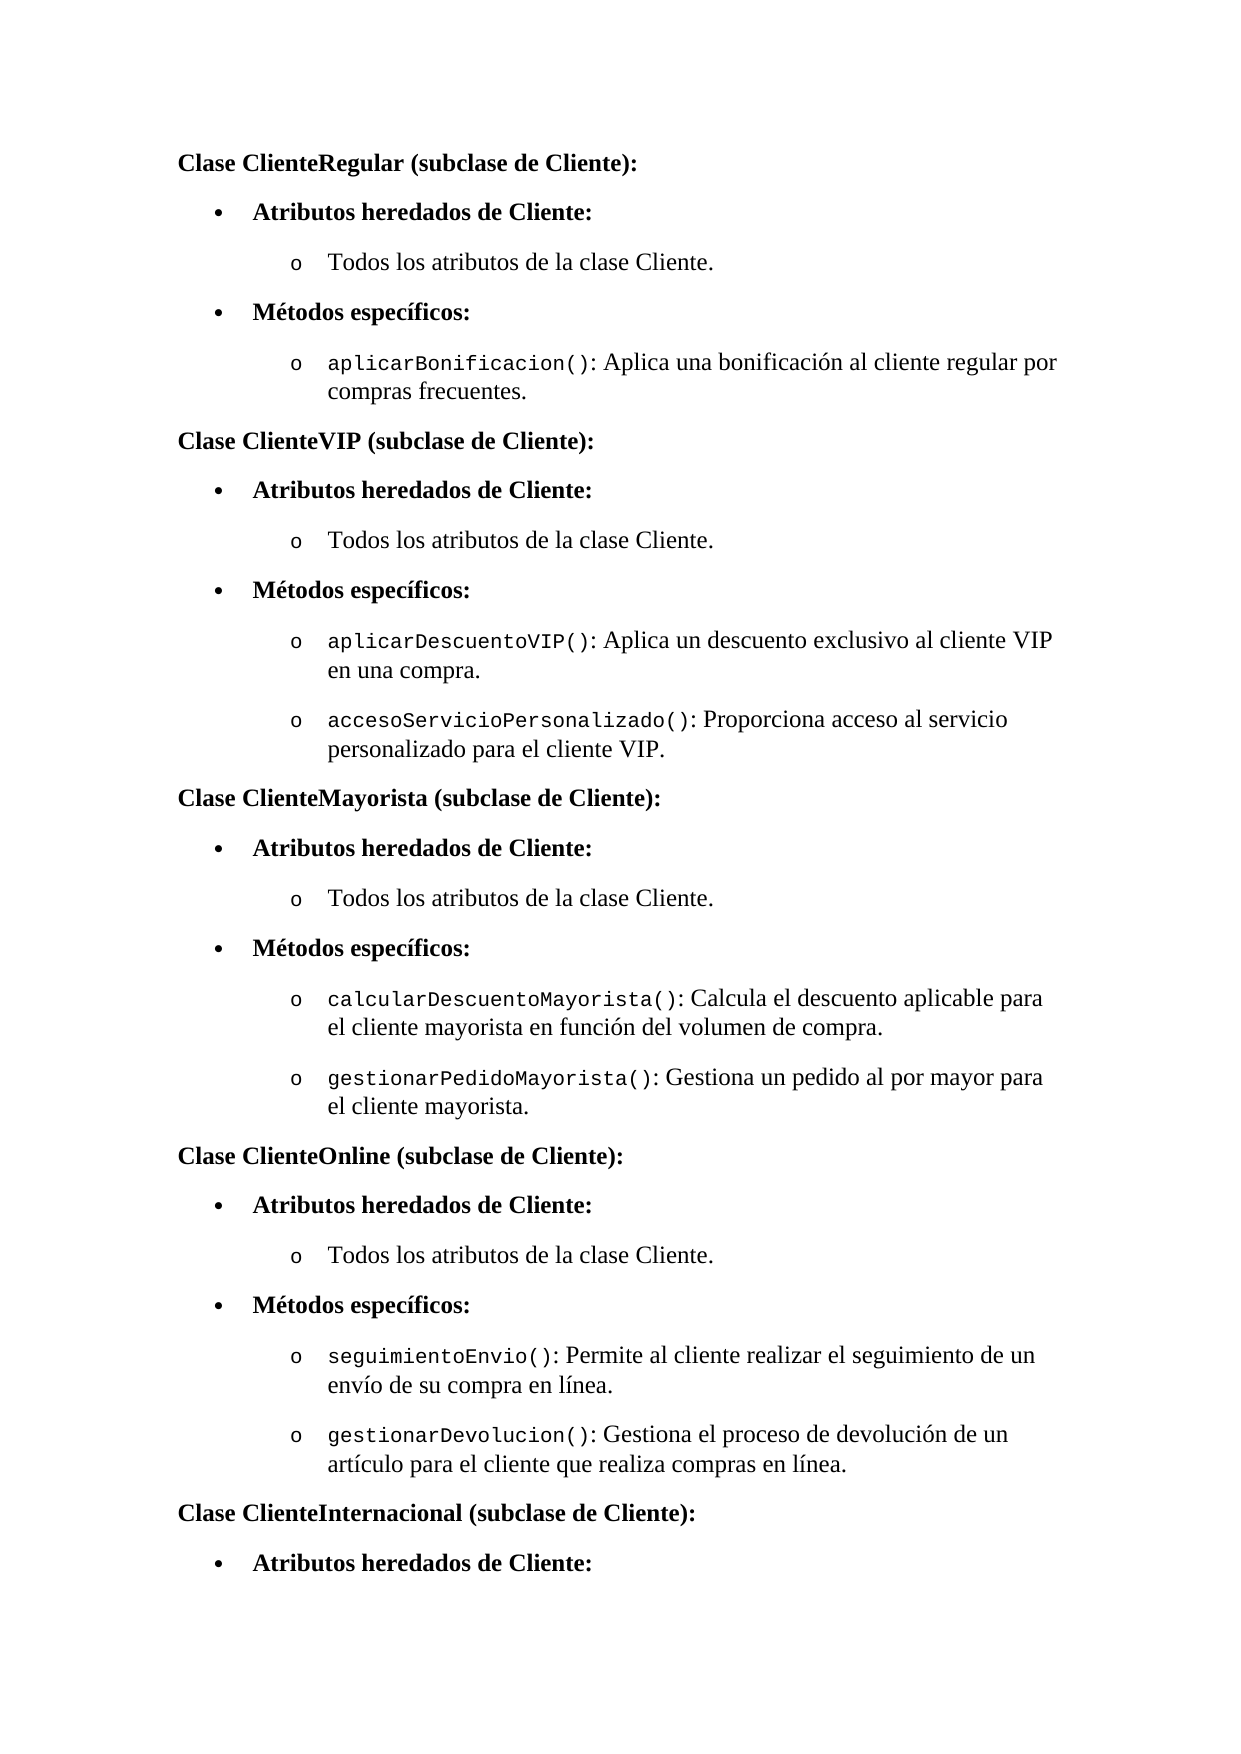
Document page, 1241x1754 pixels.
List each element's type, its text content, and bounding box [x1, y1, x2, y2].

list Todos los atributos de la clase Cliente. [290, 883, 1063, 912]
list Métodos específicos: [215, 1291, 1063, 1319]
subtitle Clase ClienteOnline (subclase de Cliente): [177, 1141, 1063, 1170]
list Métodos específicos: [215, 297, 1063, 326]
list Atributos heredados de Cliente: [215, 1548, 1063, 1577]
list aplicarDescuentoVIP(): Aplica un descuento exclusivo al cliente VIP en una compra. [290, 625, 1063, 683]
list Atributos heredados de Cliente: [215, 197, 1063, 226]
subtitle Clase ClienteRegular (subclase de Cliente): [177, 148, 1063, 176]
list Métodos específicos: [215, 933, 1063, 962]
subtitle Clase ClienteVIP (subclase de Cliente): [177, 426, 1063, 455]
list aplicarBonificacion(): Aplica una bonificación al cliente regular por compras frecuentes. [290, 347, 1063, 405]
list Métodos específicos: [215, 576, 1063, 604]
list Todos los atributos de la clase Cliente. [290, 525, 1063, 555]
list accesoServicioPersonalizado(): Proporciona acceso al servicio personalizado para el cliente VIP. [290, 704, 1063, 763]
list seguimientoEnvio(): Permite al cliente realizar el seguimiento de un envío de su compra en línea. [290, 1340, 1063, 1398]
list Atributos heredados de Cliente: [215, 476, 1063, 504]
list Atributos heredados de Cliente: [215, 1191, 1063, 1219]
list calcularDescuentoMayorista(): Calcula el descuento aplicable para el cliente mayorista en función del volumen de compra. [290, 983, 1063, 1041]
list Atributos heredados de Cliente: [215, 833, 1063, 862]
list gestionarDevolucion(): Gestiona el proceso de devolución de un artículo para el cliente que realiza compras en línea. [290, 1419, 1063, 1478]
list Todos los atributos de la clase Cliente. [290, 247, 1063, 276]
list gestionarPedidoMayorista(): Gestiona un pedido al por mayor para el cliente mayorista. [290, 1062, 1063, 1120]
subtitle Clase ClienteInternacional (subclase de Cliente): [177, 1498, 1063, 1527]
subtitle Clase ClienteMayorista (subclase de Cliente): [177, 783, 1063, 812]
list Todos los atributos de la clase Cliente. [290, 1240, 1063, 1270]
